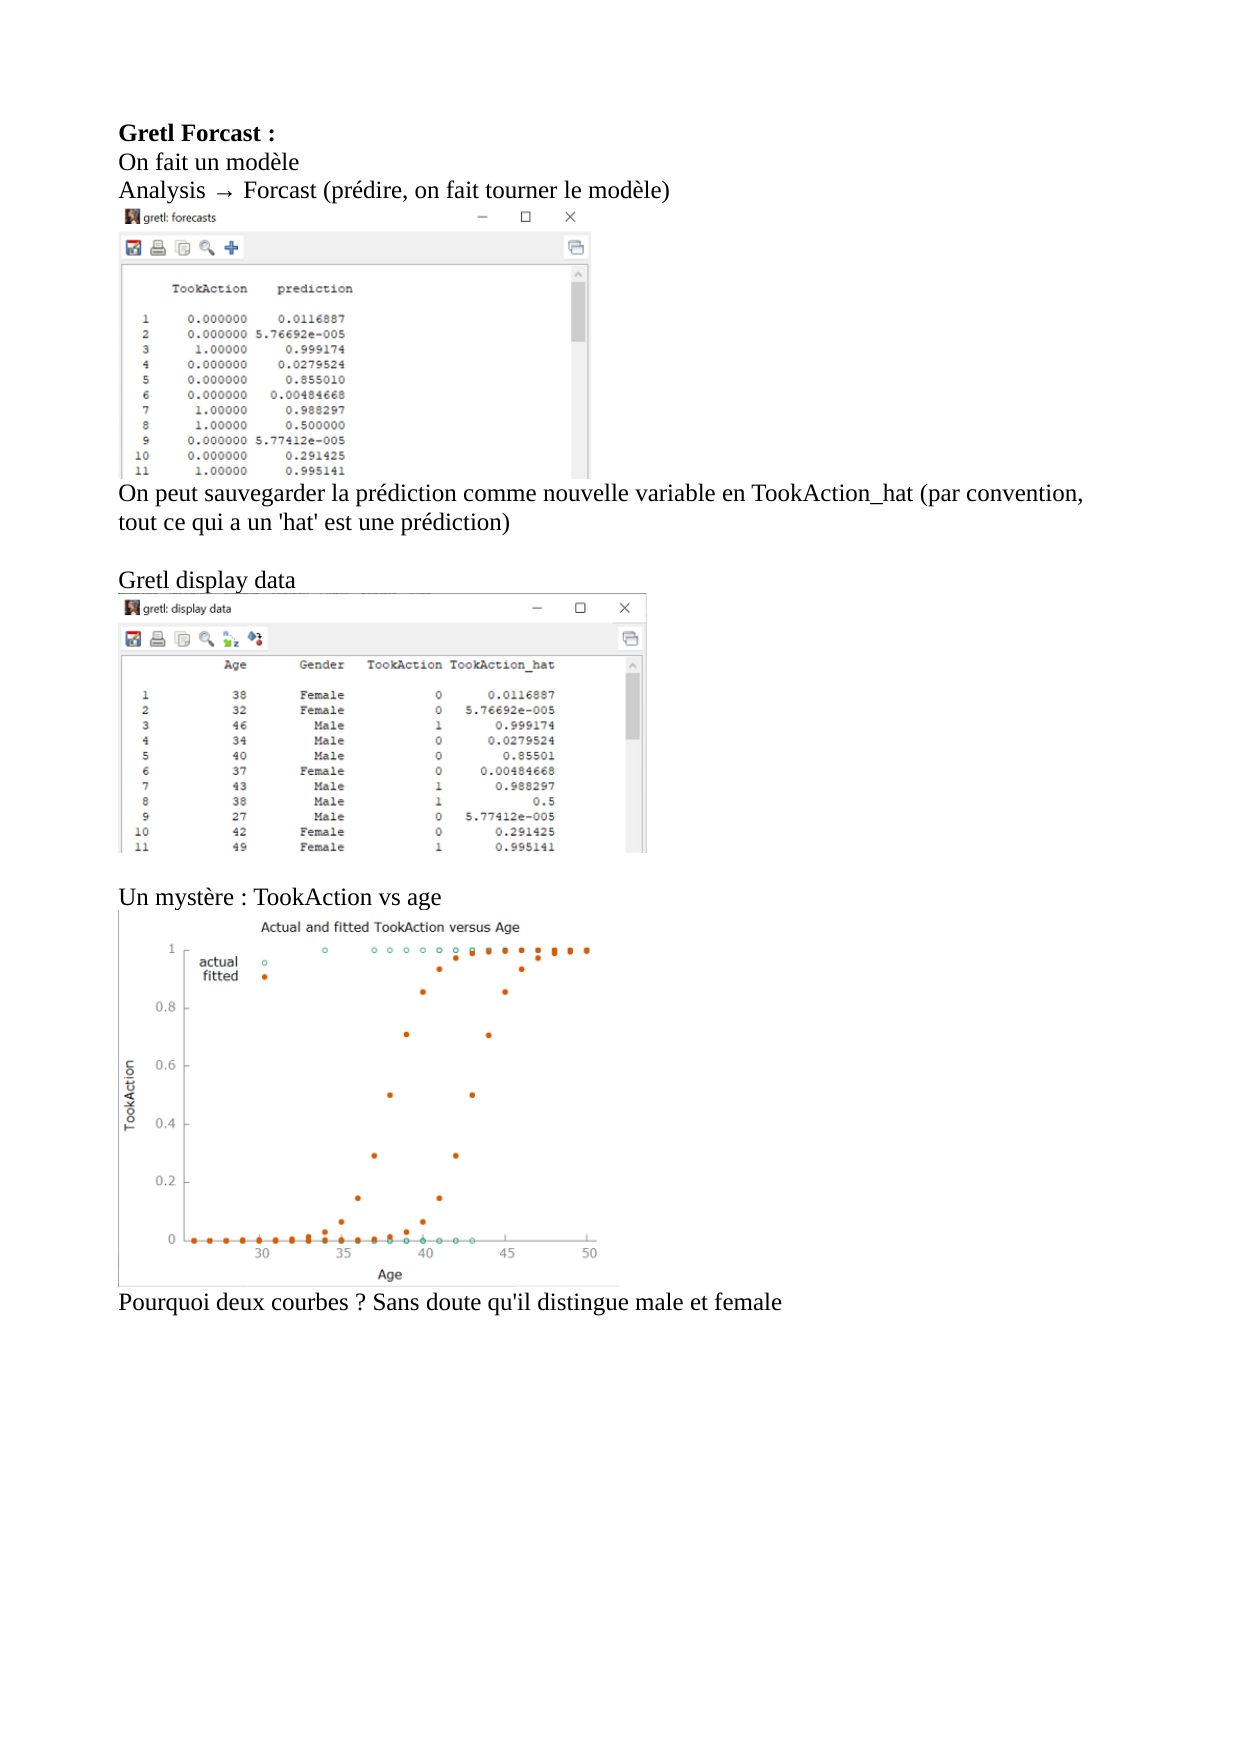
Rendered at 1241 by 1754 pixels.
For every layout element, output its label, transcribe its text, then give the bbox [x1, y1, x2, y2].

text Analysis → Forcast (prédire, on fait tourner le modèle) [118, 176, 1122, 204]
text Un mystère : TookAction vs age [118, 882, 1122, 910]
text Pourquoi deux courbes ? Sans doute qu'il distingue male et female [118, 1287, 1122, 1315]
text Gretl Forcast : [118, 118, 1122, 147]
text Gretl display data [118, 565, 1122, 593]
text On peut sauvegarder la prédiction comme nouvelle variable en TookAction_hat (par convention, tout ce qui a un 'hat' est une prédiction) [118, 478, 1122, 536]
text On fait un modèle [118, 147, 1122, 176]
